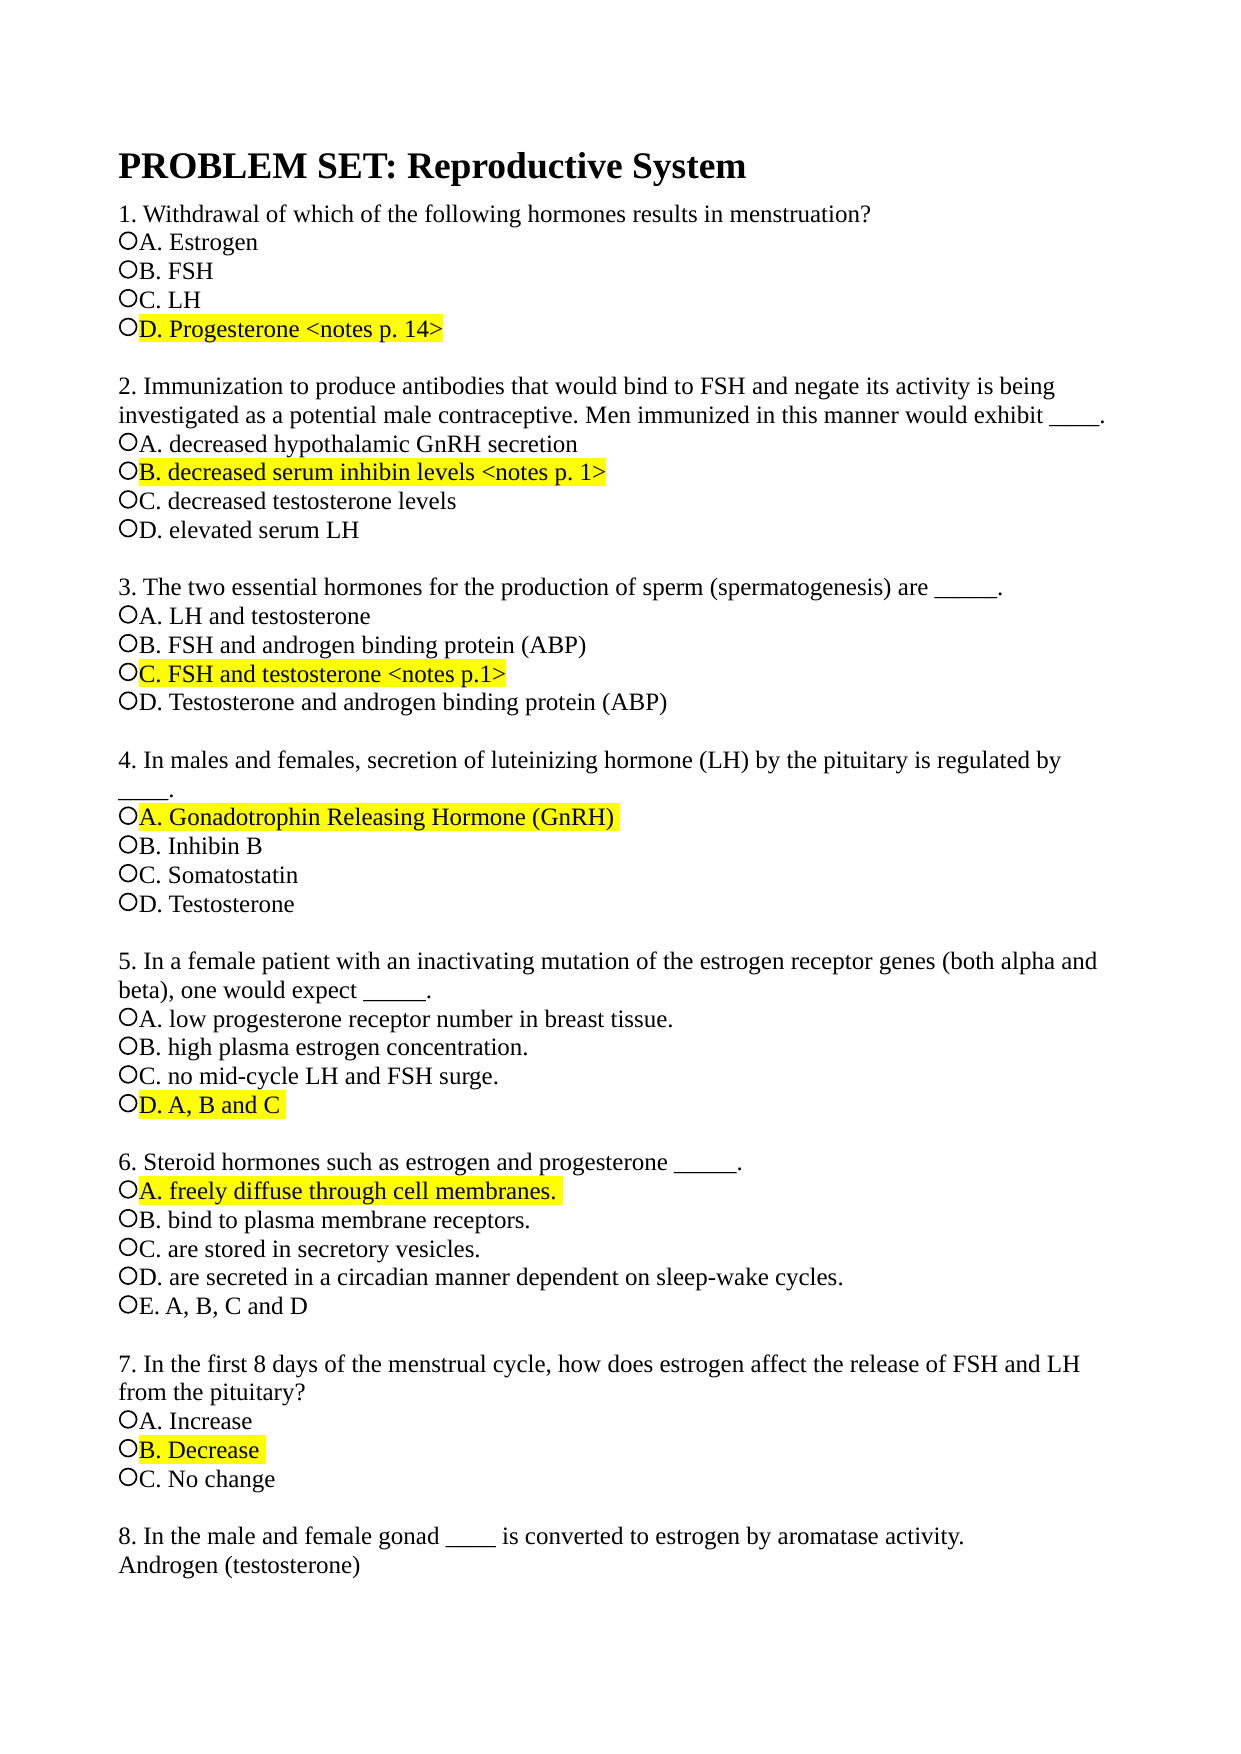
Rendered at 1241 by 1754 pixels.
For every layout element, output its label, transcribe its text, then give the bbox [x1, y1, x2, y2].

text A. Increase [118, 1406, 1122, 1435]
text B. FSH [118, 256, 1122, 285]
text D. Progesterone <notes p. 14> [118, 314, 1122, 342]
text 7. In the first 8 days of the menstrual cycle, how does estrogen affect the release of FSH and LH from the pituitary? [118, 1349, 1122, 1406]
text C. are stored in secretory vesicles. [118, 1234, 1122, 1262]
text D. Testosterone and androgen binding protein (ABP) [118, 687, 1122, 716]
text A. decreased hypothalamic GnRH secretion [118, 429, 1122, 457]
text 5. In a female patient with an inactivating mutation of the estrogen receptor genes (both alpha and beta), one would expect _____. [118, 946, 1122, 1004]
text C. Somatostatin [118, 860, 1122, 889]
text B. decreased serum inhibin levels <notes p. 1> [118, 457, 1122, 486]
text Androgen (testosterone) [118, 1550, 1122, 1579]
text C. No change [118, 1464, 1122, 1492]
subtitle PROBLEM SET: Reproductive System [118, 143, 1122, 186]
text C. LH [118, 285, 1122, 314]
text B. bind to plasma membrane receptors. [118, 1205, 1122, 1234]
text B. FSH and androgen binding protein (ABP) [118, 630, 1122, 659]
text B. high plasma estrogen concentration. [118, 1032, 1122, 1061]
text 8. In the male and female gonad ____ is converted to estrogen by aromatase activity. [118, 1521, 1122, 1550]
text D. Testosterone [118, 889, 1122, 917]
text D. elevated serum LH [118, 515, 1122, 544]
text 6. Steroid hormones such as estrogen and progesterone _____. [118, 1147, 1122, 1176]
text C. decreased testosterone levels [118, 486, 1122, 515]
text B. Inhibin B [118, 831, 1122, 860]
text B. Decrease [118, 1435, 1122, 1464]
text 1. Withdrawal of which of the following hormones results in menstruation? [118, 199, 1122, 227]
text A. low progesterone receptor number in breast tissue. [118, 1004, 1122, 1032]
text 4. In males and females, secretion of luteinizing hormone (LH) by the pituitary is regulated by ____. [118, 745, 1122, 802]
text 3. The two essential hormones for the production of sperm (spermatogenesis) are _____. [118, 572, 1122, 601]
text A. Estrogen [118, 227, 1122, 256]
text D. are secreted in a circadian manner dependent on sleep-wake cycles. [118, 1262, 1122, 1291]
text 2. Immunization to produce antibodies that would bind to FSH and negate its activity is being investigated as a potential male contraceptive. Men immunized in this manner would exhibit ____. [118, 371, 1122, 429]
text C. FSH and testosterone <notes p.1> [118, 659, 1122, 687]
text C. no mid-cycle LH and FSH surge. [118, 1061, 1122, 1090]
text E. A, B, C and D [118, 1291, 1122, 1320]
text A. freely diffuse through cell membranes. [118, 1176, 1122, 1205]
text A. LH and testosterone [118, 601, 1122, 630]
text D. A, B and C [118, 1090, 1122, 1119]
text A. Gonadotrophin Releasing Hormone (GnRH) [118, 802, 1122, 831]
